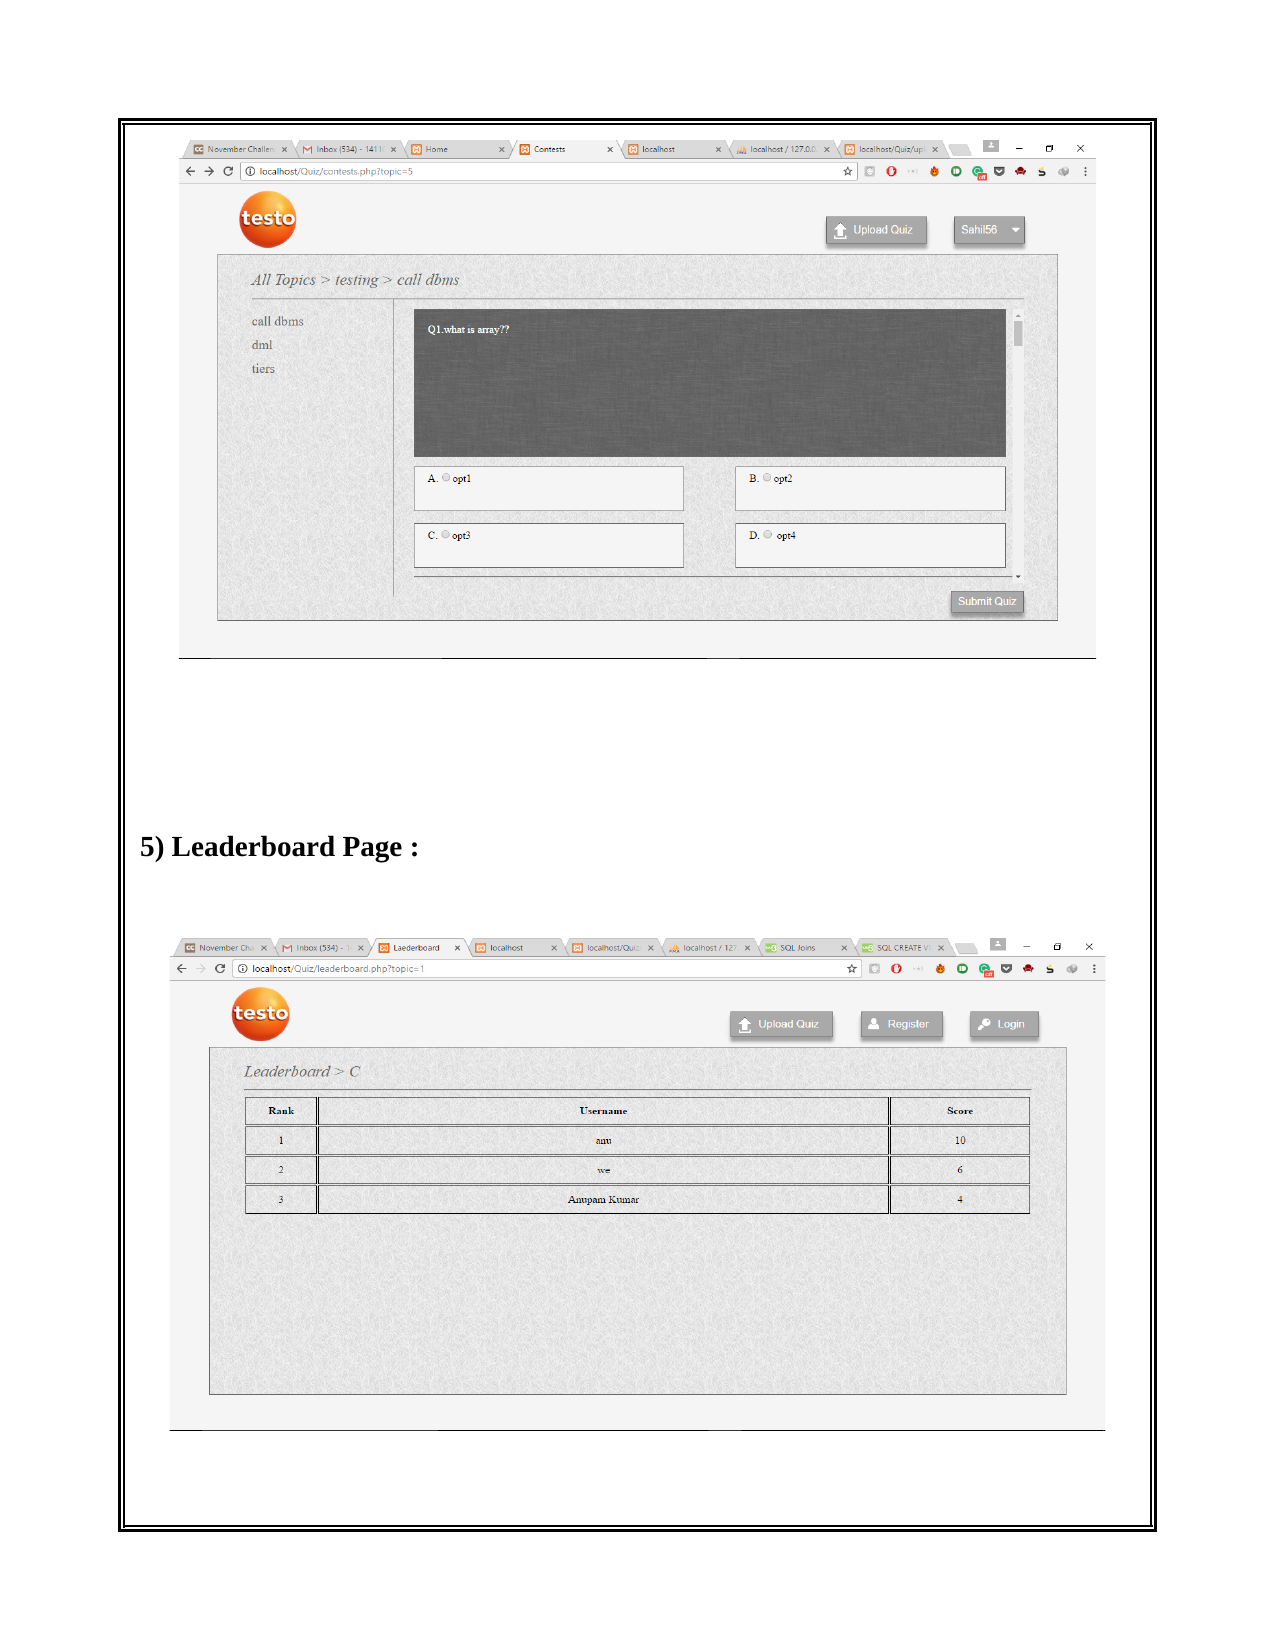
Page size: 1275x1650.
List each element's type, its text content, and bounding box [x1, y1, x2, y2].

text 5) Leaderboard Page : [140, 829, 1135, 863]
picture [169, 938, 1106, 1431]
picture [178, 140, 1097, 659]
